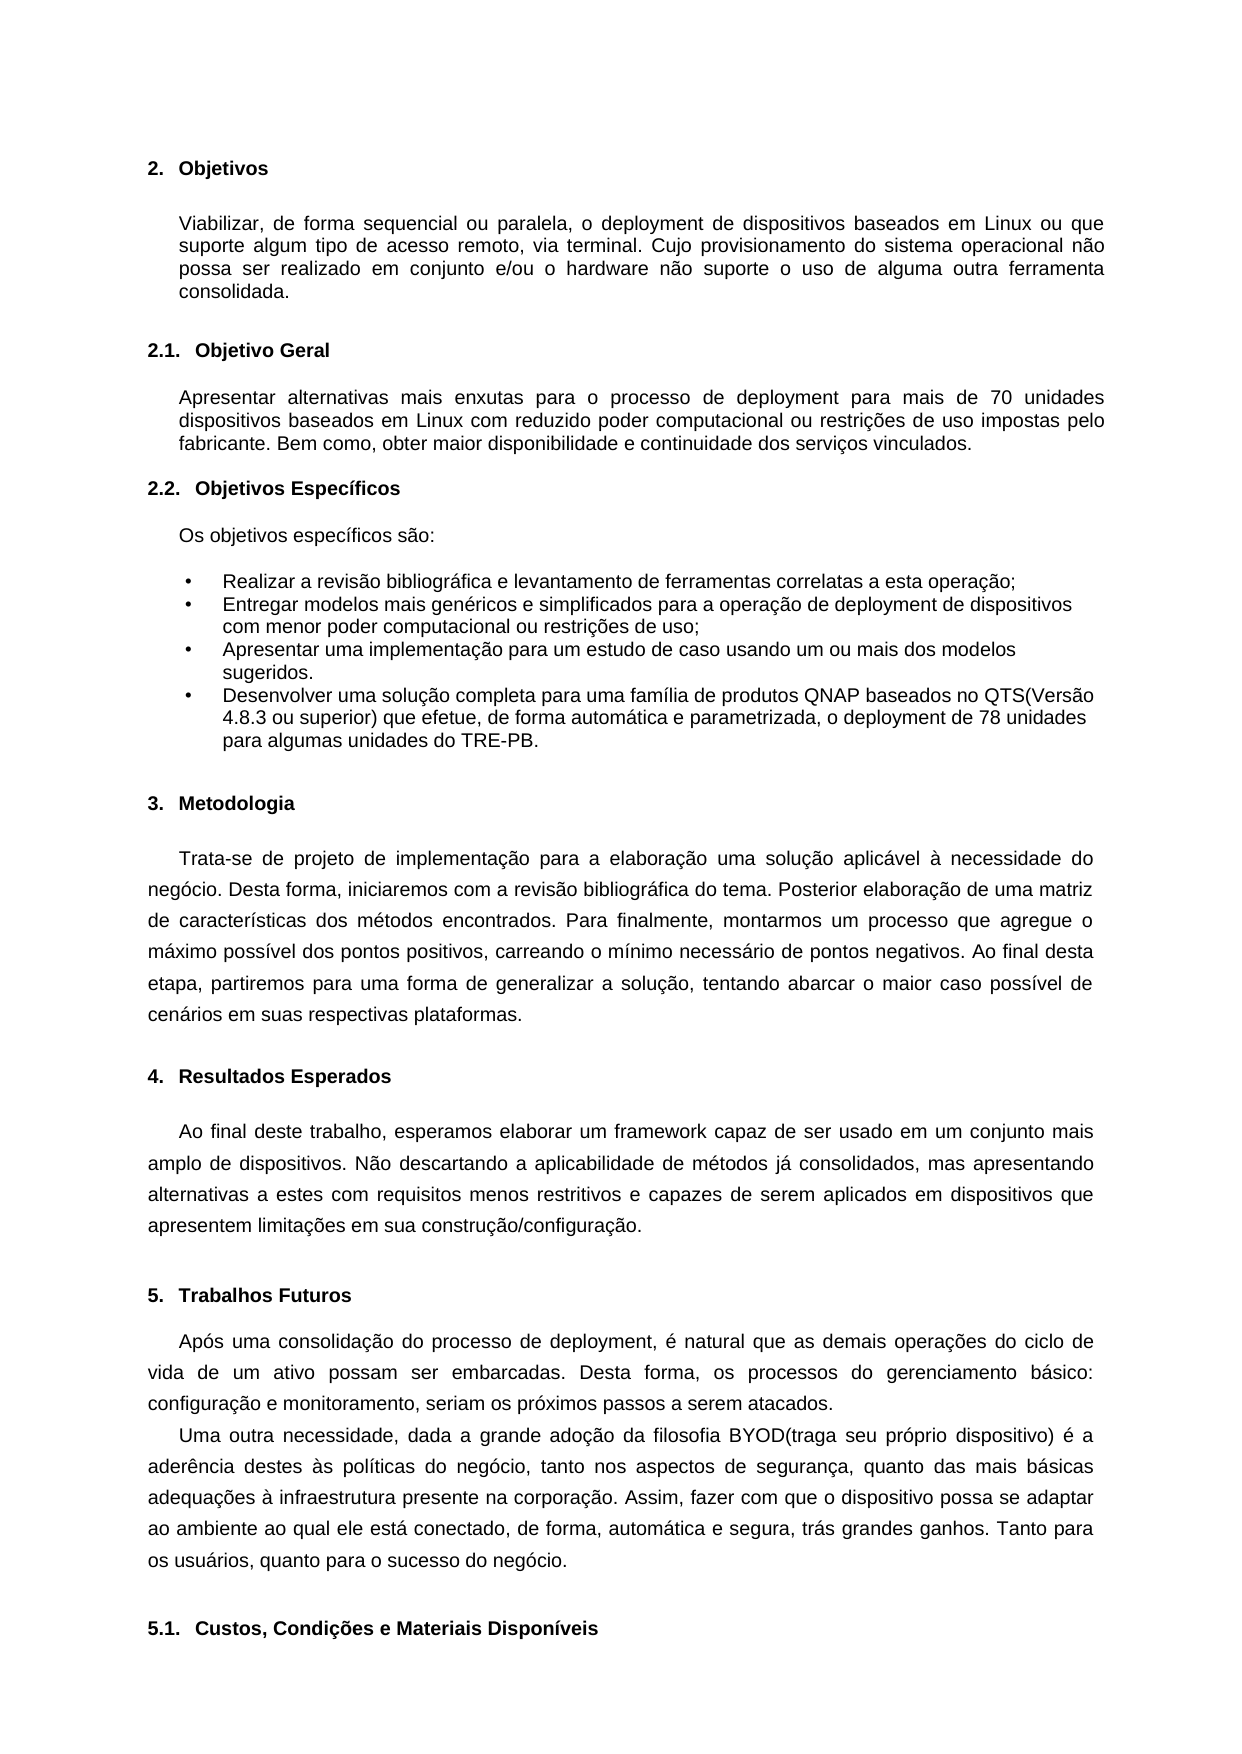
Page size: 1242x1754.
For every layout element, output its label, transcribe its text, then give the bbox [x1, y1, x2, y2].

text Apresentar alternativas mais enxutas para o processo de deployment para mais de 70 unidades dispositivos baseados em Linux com reduzido poder computacional ou restrições de uso impostas pelo fabricante. Bem como, obter maior disponibilidade e continuidade dos serviços vinculados. [179, 386, 1106, 454]
list Realizar a revisão bibliográfica e levantamento de ferramentas correlatas a esta operação; [185, 569, 1106, 592]
list Entregar modelos mais genéricos e simplificados para a operação de deployment de dispositivos com menor poder computacional ou restrições de uso; [185, 592, 1106, 638]
list Desenvolver uma solução completa para uma família de produtos QNAP baseados no QTS(Versão 4.8.3 ou superior) que efetue, de forma automática e parametrizada, o deployment de 78 unidades para algumas unidades do TRE-PB. [185, 683, 1106, 752]
text Ao final deste trabalho, esperamos elaborar um framework capaz de ser usado em um conjunto mais amplo de dispositivos. Não descartando a aplicabilidade de métodos já consolidados, mas apresentando alternativas a estes com requisitos menos restritivos e capazes de serem aplicados em dispositivos que apresentem limitações em sua construção/configuração. [148, 1120, 1095, 1237]
text Após uma consolidação do processo de deployment, é natural que as demais operações do ciclo de vida de um ativo possam ser embarcadas. Desta forma, os processos do gerenciamento básico: configuração e monitoramento, seriam os próximos passos a serem atacados. [148, 1330, 1095, 1415]
subtitle Objetivos [147, 156, 1106, 179]
text Trata-se de projeto de implementação para a elaboração uma solução aplicável à necessidade do negócio. Desta forma, iniciaremos com a revisão bibliográfica do tema. Posterior elaboração de uma matriz de características dos métodos encontrados. Para finalmente, montarmos um processo que agregue o máximo possível dos pontos positivos, carreando o mínimo necessário de pontos negativos. Ao final desta etapa, partiremos para uma forma de generalizar a solução, tentando abarcar o maior caso possível de cenários em suas respectivas plataformas. [148, 847, 1095, 1026]
text Os objetivos específicos são: [179, 524, 1106, 547]
list Viabilizar, de forma sequencial ou paralela, o deployment de dispositivos baseados em Linux ou que suporte algum tipo de acesso remoto, via terminal. Cujo provisionamento do sistema operacional não possa ser realizado em conjunto e/ou o hardware não suporte o uso de alguma outra ferramenta consolidada. [179, 211, 1106, 302]
list Apresentar uma implementação para um estudo de caso usando um ou mais dos modelos sugeridos. [185, 638, 1106, 683]
subtitle Resultados Esperados [147, 1065, 1106, 1088]
subtitle Custos, Condições e Materiais Disponíveis [147, 1617, 1106, 1640]
text Uma outra necessidade, dada a grande adoção da filosofia BYOD(traga seu próprio dispositivo) é a aderência destes às políticas do negócio, tanto nos aspectos de segurança, quanto das mais básicas adequações à infraestrutura presente na corporação. Assim, fazer com que o dispositivo possa se adaptar ao ambiente ao qual ele está conectado, de forma, automática e segura, trás grandes ganhos. Tanto para os usuários, quanto para o sucesso do negócio. [148, 1423, 1095, 1571]
subtitle Trabalhos Futuros [147, 1284, 1106, 1307]
subtitle Metodologia [147, 791, 1106, 814]
subtitle Objetivo Geral [147, 339, 1106, 362]
subtitle Objetivos Específicos [147, 477, 1106, 500]
